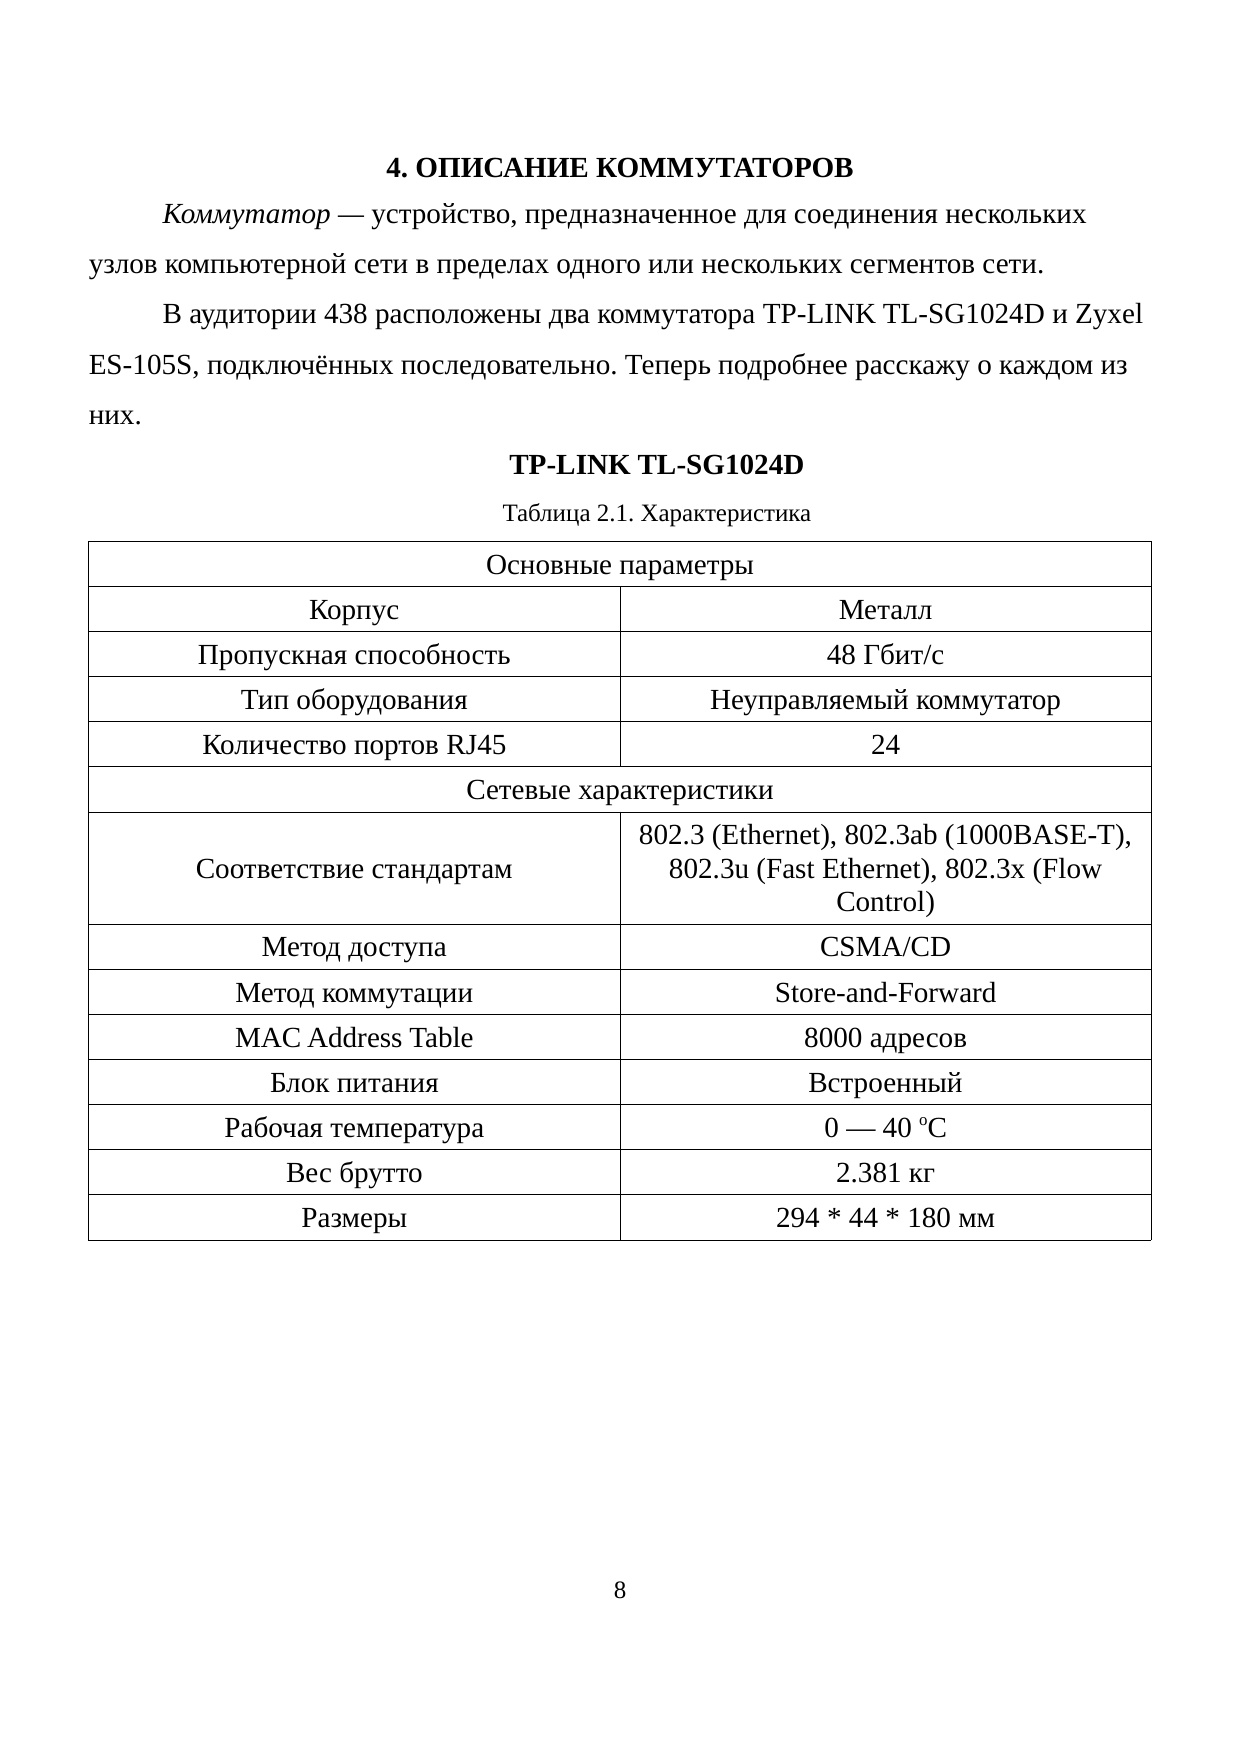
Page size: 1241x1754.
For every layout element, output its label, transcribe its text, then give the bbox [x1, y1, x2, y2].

text Коммутатор — устройство, предназначенное для соединения нескольких узлов компьютерной сети в пределах одного или нескольких сегментов сети. [88, 196, 1151, 280]
table_cell Метод коммутации [89, 970, 620, 1014]
table_cell Тип оборудования [89, 677, 620, 721]
table_cell Металл [621, 587, 1151, 631]
table_cell 0 — 40 оС [621, 1105, 1151, 1149]
table_cell Корпус [89, 587, 620, 631]
table_cell Рабочая температура [89, 1105, 620, 1149]
table_cell Store-and-Forward [621, 970, 1151, 1014]
table_cell Неуправляемый коммутатор [621, 677, 1151, 721]
table_cell Размеры [89, 1195, 620, 1239]
table_cell 294 * 44 * 180 мм [621, 1195, 1151, 1239]
table_cell Количество портов RJ45 [89, 722, 620, 766]
table_cell MAC Address Table [89, 1015, 620, 1059]
text TP-LINK TL-SG1024D [88, 447, 1151, 481]
text В аудитории 438 расположены два коммутатора TP-LINK TL-SG1024D и Zyxel ES-105S, подключённых последовательно. Теперь подробнее расскажу о каждом из них. [88, 297, 1151, 431]
table_header Основные параметры [89, 542, 1151, 586]
table_cell 8000 адресов [621, 1015, 1151, 1059]
table_cell Метод доступа [89, 925, 620, 969]
table_cell Вес брутто [89, 1150, 620, 1194]
table_cell Соответствие стандартам [89, 813, 620, 924]
table_cell CSMA/CD [621, 925, 1151, 969]
table_cell Пропускная способность [89, 632, 620, 676]
subtitle 4. Описание коммутаторов [88, 150, 1151, 183]
text Таблица 2.1. Характеристика [88, 498, 1151, 527]
table_cell 48 Гбит/с [621, 632, 1151, 676]
table_cell Блок питания [89, 1060, 620, 1104]
table_cell Встроенный [621, 1060, 1151, 1104]
table_cell 802.3 (Ethernet), 802.3ab (1000BASE-T), 802.3u (Fast Ethernet), 802.3x (Flow Control) [621, 813, 1151, 924]
table_cell Сетевые характеристики [89, 767, 1151, 812]
table_cell 2.381 кг [621, 1150, 1151, 1194]
table_cell 24 [621, 722, 1151, 766]
